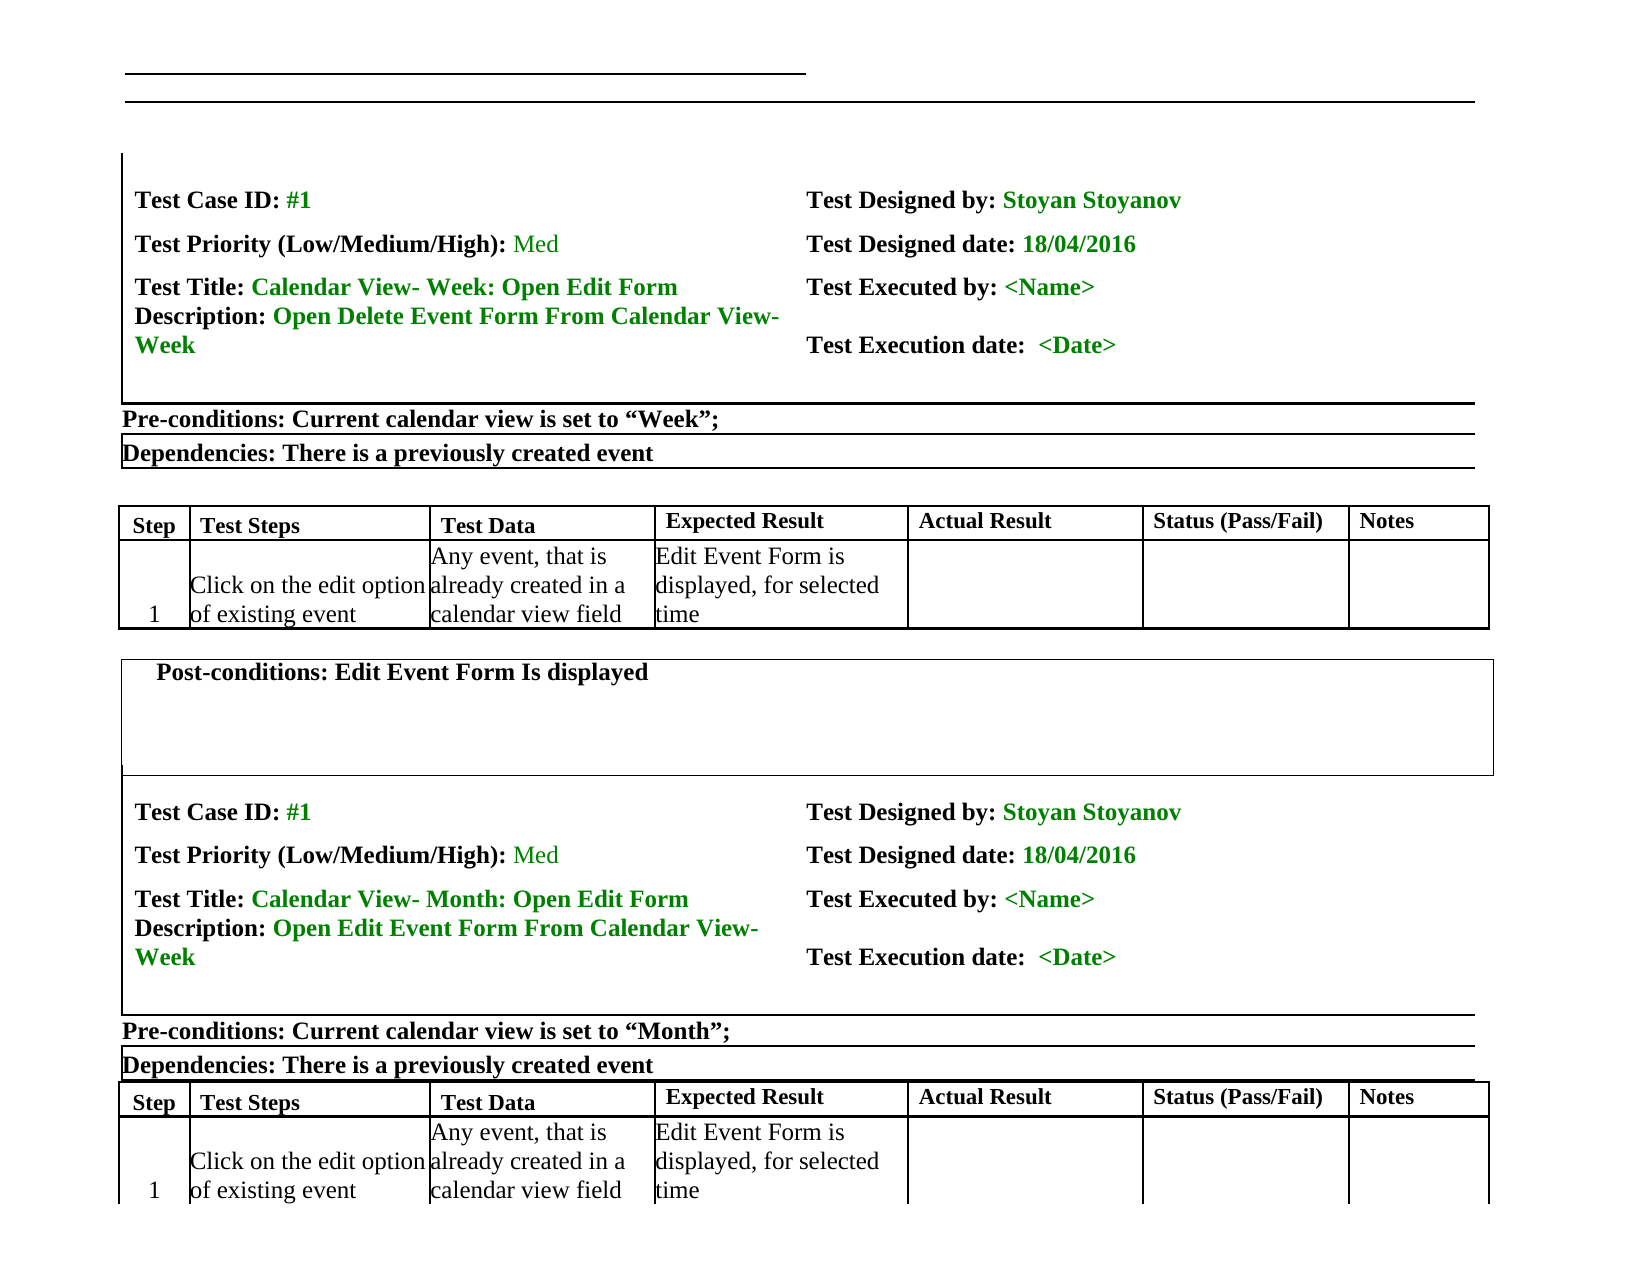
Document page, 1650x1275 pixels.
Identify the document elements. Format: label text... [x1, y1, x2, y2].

table_cell Click on the edit option of existing event [191, 541, 429, 627]
table_header Test Case ID: #1 [123, 776, 806, 826]
table_cell Any event, that is already created in a calendar view field [431, 541, 654, 627]
table_cell [806, 359, 1475, 402]
table_header Expected Result [656, 507, 907, 539]
table_cell Test Title: Calendar View- Week: Open Edit Form [123, 258, 806, 301]
table_cell Test Executed by: <Name> [806, 869, 1475, 913]
table_cell Pre-conditions: Current calendar view is set to “Week”; [122, 405, 806, 433]
table_cell [909, 1118, 1142, 1204]
table_cell Pre-conditions: Current calendar view is set to “Month”; [122, 1016, 806, 1045]
table_cell Test Execution date: <Date> [806, 913, 1475, 971]
table_cell Test Execution date: <Date> [806, 301, 1475, 359]
table_cell Edit Event Form is displayed, for selected time [656, 1118, 907, 1204]
table_header Test Designed by: Stoyan Stoyanov [806, 776, 1475, 826]
table_cell Description: Open Delete Event Form From Calendar View- Week [123, 301, 806, 359]
table_header Test Steps [191, 1083, 429, 1115]
table_cell Test Priority (Low/Medium/High): Med [123, 214, 806, 257]
table_header Test Case ID: #1 [123, 153, 806, 214]
table_cell Test Designed date: 18/04/2016 [806, 826, 1475, 869]
table_cell Test Priority (Low/Medium/High): Med [123, 826, 806, 869]
table_header [123, 765, 806, 775]
table_cell Any event, that is already created in a calendar view field [431, 1118, 654, 1204]
table_header Status (Pass/Fail) [1144, 507, 1348, 539]
table_header Notes [1350, 507, 1488, 539]
table_header Step [120, 1083, 189, 1115]
table_cell Edit Event Form is displayed, for selected time [656, 541, 907, 627]
table_header Test Steps [191, 507, 429, 539]
table_cell [806, 1016, 1475, 1045]
table_cell [1144, 541, 1348, 627]
table_header [806, 765, 1475, 775]
table_cell Test Designed date: 18/04/2016 [806, 214, 1475, 257]
table_header Expected Result [656, 1083, 907, 1115]
table_header Test Data [431, 507, 654, 539]
table_cell [123, 359, 806, 402]
table_header Actual Result [909, 507, 1142, 539]
table_cell Click on the edit option of existing event [191, 1118, 429, 1204]
table_cell [1350, 1118, 1488, 1204]
table_cell Test Title: Calendar View- Month: Open Edit Form [123, 869, 806, 913]
table_cell Description: Open Edit Event Form From Calendar View- Week [123, 913, 806, 971]
table_cell [806, 971, 1475, 1014]
table_cell [806, 405, 1475, 433]
table_header Status (Pass/Fail) [1144, 1083, 1348, 1115]
table_cell [1144, 1118, 1348, 1204]
table_cell 1 [120, 1118, 189, 1204]
table_cell Dependencies: There is a previously created event [123, 1047, 1475, 1079]
table_header [806, 73, 1475, 101]
table_header Test Data [431, 1083, 654, 1115]
table_cell [1350, 541, 1488, 627]
table_header Actual Result [909, 1083, 1142, 1115]
table_header Step [120, 507, 189, 539]
text Post-conditions: Edit Event Form Is displayed [156, 660, 1493, 686]
table_header Notes [1350, 1083, 1488, 1115]
table_cell [123, 971, 806, 1014]
table_cell 1 [120, 541, 189, 627]
table_header Test Designed by: Stoyan Stoyanov [806, 153, 1475, 214]
table_cell [909, 541, 1142, 627]
table_cell Dependencies: There is a previously created event [123, 435, 1475, 467]
table_cell Test Executed by: <Name> [806, 258, 1475, 301]
table_header [125, 75, 806, 101]
